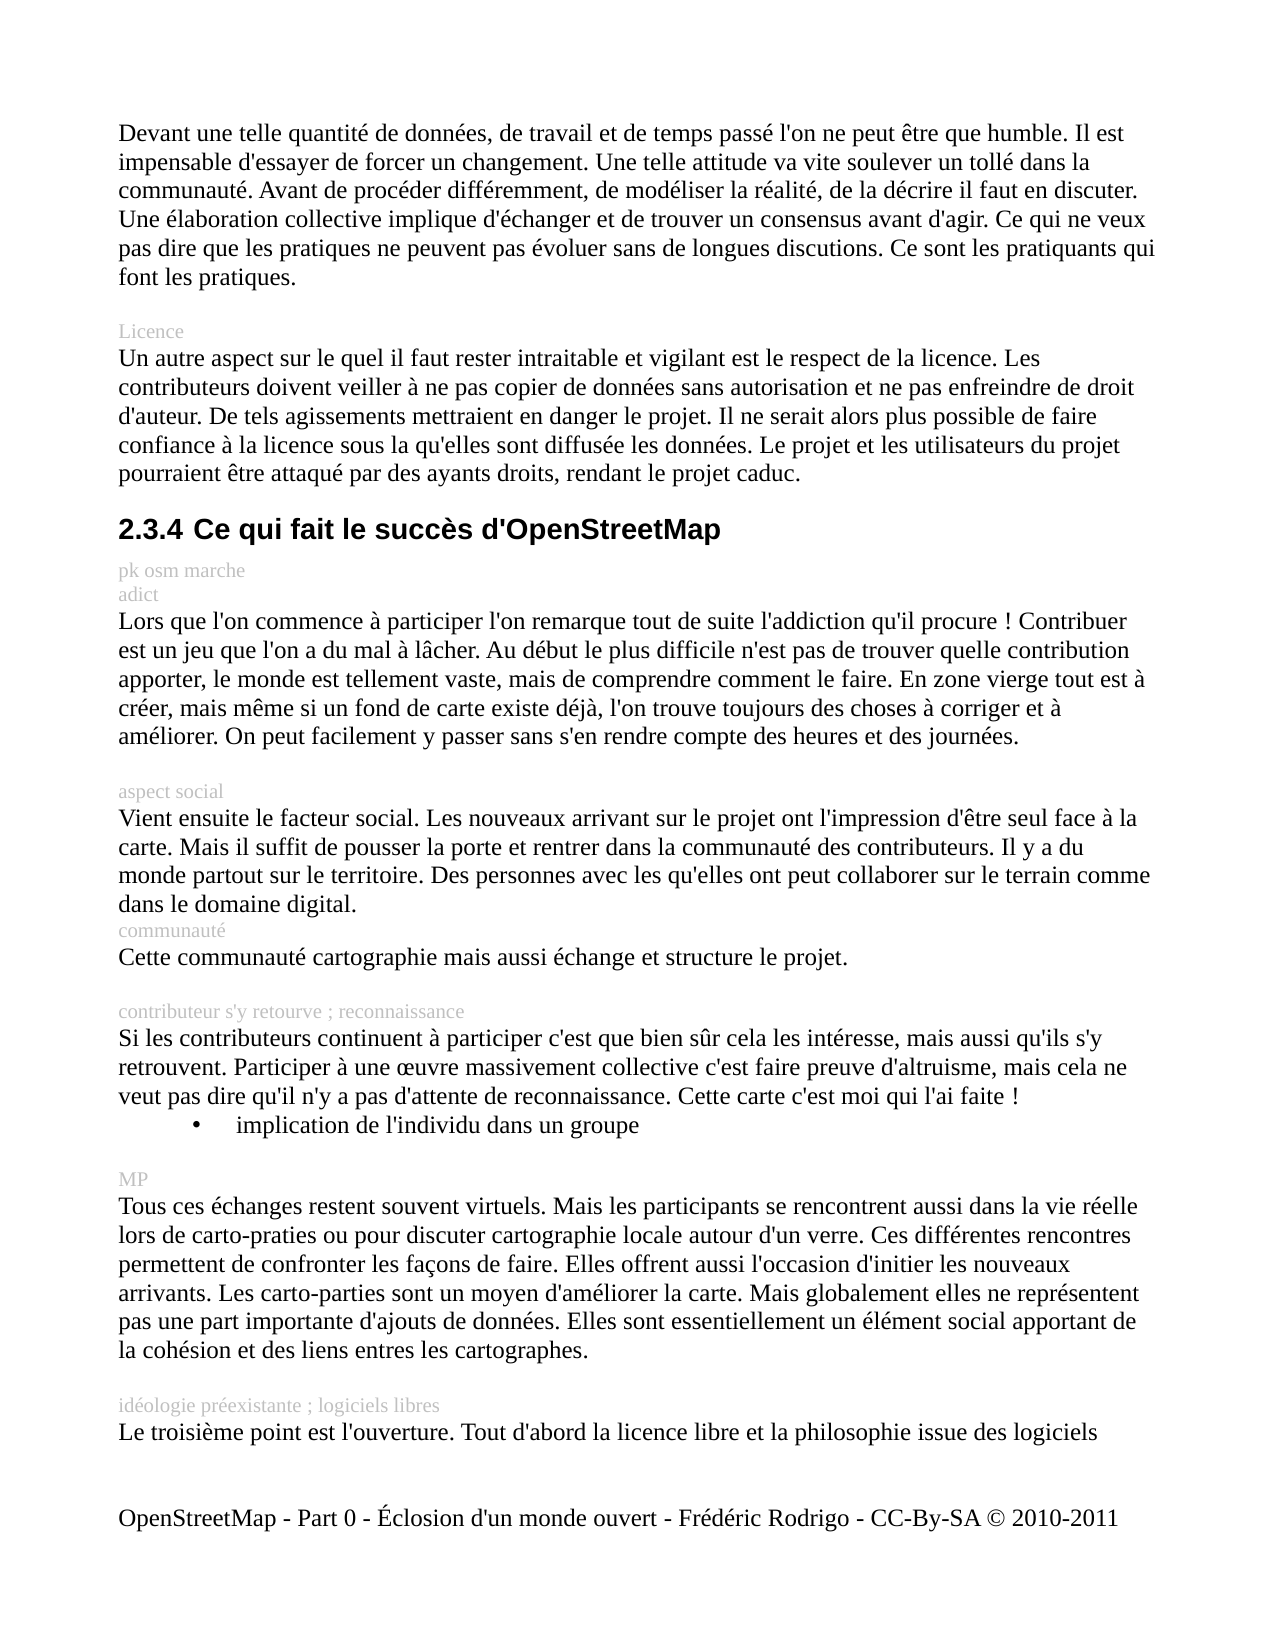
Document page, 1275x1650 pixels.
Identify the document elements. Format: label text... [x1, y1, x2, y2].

text Le troisième point est l'ouverture. Tout d'abord la licence libre et la philosophie issue des logiciels [118, 1417, 1157, 1445]
text Tous ces échanges restent souvent virtuels. Mais les participants se rencontrent aussi dans la vie réelle lors de carto-praties ou pour discuter cartographie locale autour d'un verre. Ces différentes rencontres permettent de confronter les façons de faire. Elles offrent aussi l'occasion d'initier les nouveaux arrivants. Les carto-parties sont un moyen d'améliorer la carte. Mais globalement elles ne représentent pas une part importante d'ajouts de données. Elles sont essentiellement un élément social apportant de la cohésion et des liens entres les cartographes. [118, 1191, 1157, 1364]
text Si les contributeurs continuent à participer c'est que bien sûr cela les intéresse, mais aussi qu'ils s'y retrouvent. Participer à une œuvre massivement collective c'est faire preuve d'altruisme, mais cela ne veut pas dire qu'il n'y a pas d'attente de reconnaissance. Cette carte c'est moi qui l'ai faite ! [118, 1023, 1157, 1110]
text Devant une telle quantité de données, de travail et de temps passé l'on ne peut être que humble. Il est impensable d'essayer de forcer un changement. Une telle attitude va vite soulever un tollé dans la communauté. Avant de procéder différemment, de modéliser la réalité, de la décrire il faut en discuter. Une élaboration collective implique d'échanger et de trouver un consensus avant d'agir. Ce qui ne veux pas dire que les pratiques ne peuvent pas évoluer sans de longues discutions. Ce sont les pratiquants qui font les pratiques. [118, 118, 1157, 291]
list implication de l'individu dans un groupe [192, 1110, 1157, 1138]
text Un autre aspect sur le quel il faut rester intraitable et vigilant est le respect de la licence. Les contributeurs doivent veiller à ne pas copier de données sans autorisation et ne pas enfreindre de droit d'auteur. De tels agissements mettraient en danger le projet. Il ne serait alors plus possible de faire confiance à la licence sous la qu'elles sont diffusée les données. Le projet et les utilisateurs du projet pourraient être attaqué par des ayants droits, rendant le projet caduc. [118, 343, 1157, 487]
text idéologie préexistante ; logiciels libres [118, 1393, 1157, 1417]
text Cette communauté cartographie mais aussi échange et structure le projet. [118, 942, 1157, 971]
text Licence [118, 319, 1157, 343]
subtitle Ce qui fait le succès d'OpenStreetMap [118, 512, 1157, 546]
text adict [118, 582, 1157, 606]
text MP [118, 1167, 1157, 1191]
text communauté [118, 918, 1157, 942]
text aspect social [118, 779, 1157, 803]
text Vient ensuite le facteur social. Les nouveaux arrivant sur le projet ont l'impression d'être seul face à la carte. Mais il suffit de pousser la porte et rentrer dans la communauté des contributeurs. Il y a du monde partout sur le territoire. Des personnes avec les qu'elles ont peut collaborer sur le terrain comme dans le domaine digital. [118, 803, 1157, 918]
text Lors que l'on commence à participer l'on remarque tout de suite l'addiction qu'il procure ! Contribuer est un jeu que l'on a du mal à lâcher. Au début le plus difficile n'est pas de trouver quelle contribution apporter, le monde est tellement vaste, mais de comprendre comment le faire. En zone vierge tout est à créer, mais même si un fond de carte existe déjà, l'on trouve toujours des choses à corriger et à améliorer. On peut facilement y passer sans s'en rendre compte des heures et des journées. [118, 606, 1157, 750]
text pk osm marche [118, 558, 1157, 582]
text contributeur s'y retourve ; reconnaissance [118, 999, 1157, 1023]
